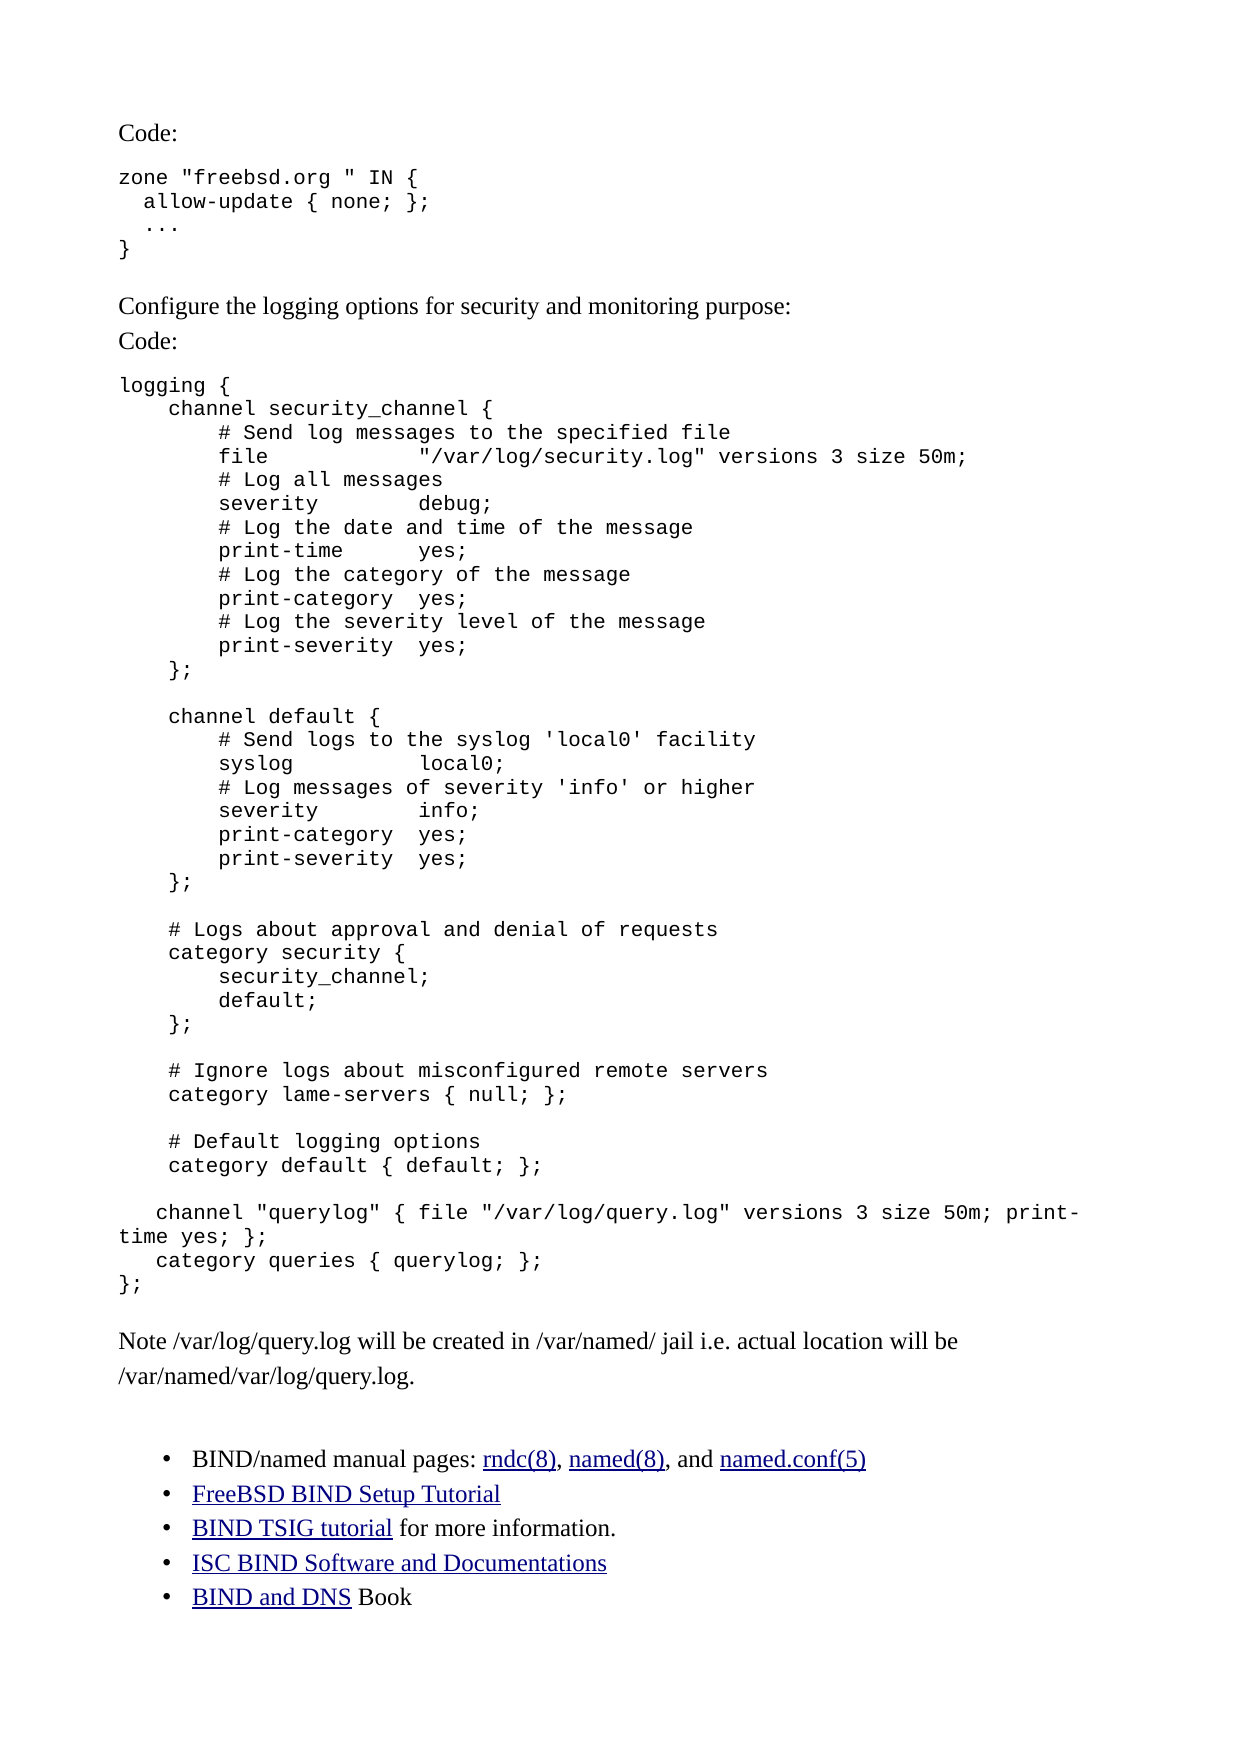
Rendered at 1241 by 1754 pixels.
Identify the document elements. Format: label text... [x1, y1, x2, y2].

text # Ignore logs about misconfigured remote servers [118, 1061, 1122, 1084]
text Configure the logging options for security and monitoring purpose: [118, 291, 1122, 320]
text }; [118, 1013, 1122, 1037]
text # Log the category of the message [118, 564, 1122, 588]
text # Log the date and time of the message [118, 517, 1122, 540]
list BIND/named manual pages: rndc(8), named(8), and named.conf(5) [162, 1444, 1122, 1473]
text category security { [118, 942, 1122, 966]
text logging { [118, 375, 1122, 398]
text file "/var/log/security.log" versions 3 size 50m; [118, 446, 1122, 469]
text print-category yes; [118, 824, 1122, 848]
text channel security_channel { [118, 398, 1122, 422]
text print-time yes; [118, 540, 1122, 564]
text print-severity yes; [118, 635, 1122, 658]
list ISC BIND Software and Documentations [162, 1548, 1122, 1577]
text zone "freebsd.org " IN { [118, 167, 1122, 191]
text category queries { querylog; }; [118, 1250, 1122, 1273]
text Note /var/log/query.log will be created in /var/named/ jail i.e. actual location will be /var/named/var/log/query.log. [118, 1326, 1122, 1424]
text Code: [118, 326, 1122, 354]
text default; [118, 989, 1122, 1013]
text # Log the severity level of the message [118, 611, 1122, 635]
text syslog local0; [118, 753, 1122, 777]
text severity info; [118, 800, 1122, 824]
text # Log all messages [118, 469, 1122, 493]
text # Log messages of severity 'info' or higher [118, 777, 1122, 800]
text # Send log messages to the specified file [118, 422, 1122, 446]
text # Send logs to the syslog 'local0' facility [118, 729, 1122, 753]
text print-severity yes; [118, 848, 1122, 871]
text } [118, 238, 1122, 262]
text # Logs about approval and denial of requests [118, 919, 1122, 942]
text print-category yes; [118, 588, 1122, 611]
text category default { default; }; [118, 1155, 1122, 1179]
list BIND and DNS Book [162, 1582, 1122, 1611]
text ... [118, 214, 1122, 238]
text }; [118, 658, 1122, 682]
text channel default { [118, 706, 1122, 729]
text allow-update { none; }; [118, 191, 1122, 214]
text }; [118, 1273, 1122, 1297]
text category lame-servers { null; }; [118, 1084, 1122, 1108]
text # Default logging options [118, 1131, 1122, 1155]
text Code: [118, 118, 1122, 147]
list FreeBSD BIND Setup Tutorial [162, 1479, 1122, 1508]
text }; [118, 871, 1122, 895]
text severity debug; [118, 493, 1122, 517]
text channel "querylog" { file "/var/log/query.log" versions 3 size 50m; print-time yes; }; [118, 1202, 1122, 1250]
text security_channel; [118, 966, 1122, 989]
list BIND TSIG tutorial for more information. [162, 1513, 1122, 1542]
